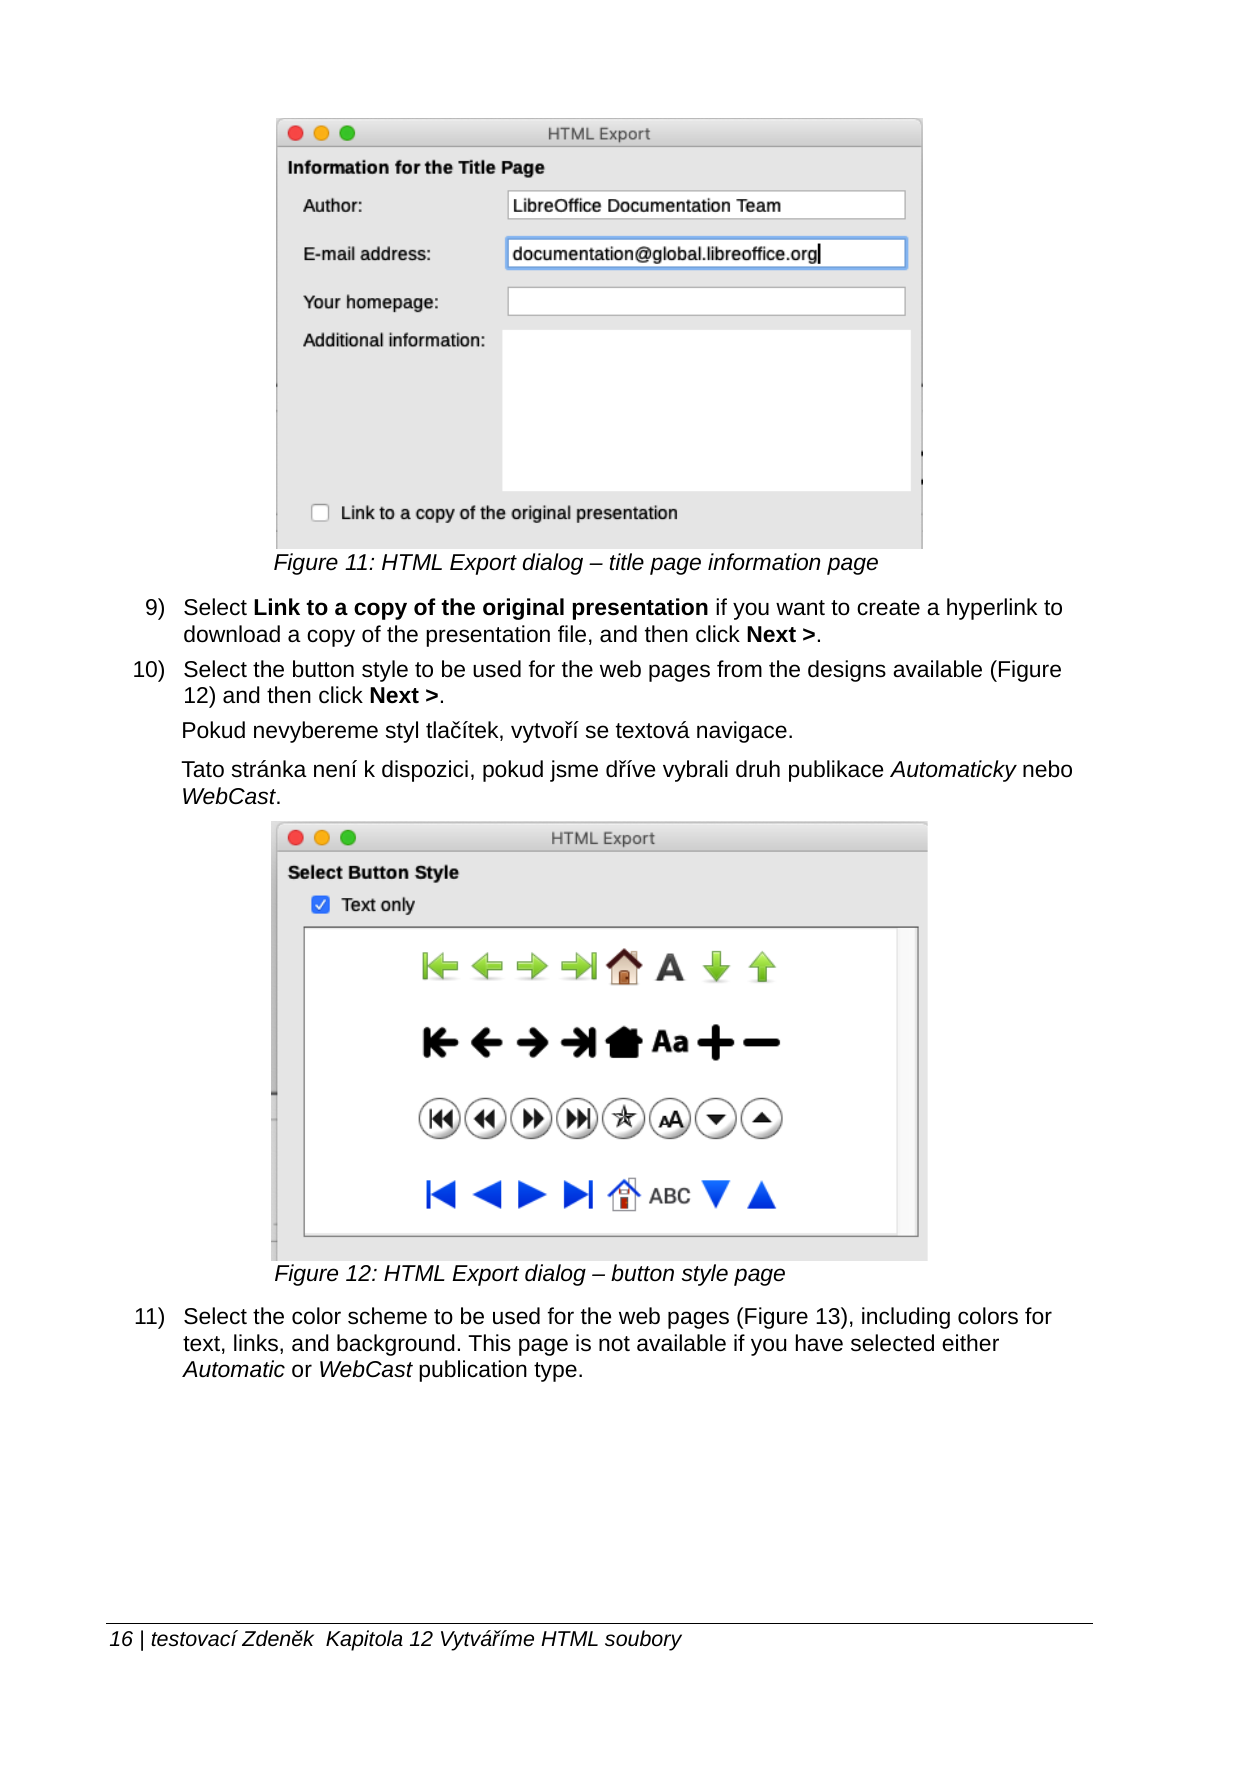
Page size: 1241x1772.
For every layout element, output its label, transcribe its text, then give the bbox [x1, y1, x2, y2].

picture [271, 821, 928, 1261]
list Select the color scheme to be used for the web pages (Figure 13), including colors for text, links, and background. This page is not available if you have selected either Automatic or WebCast publication type. [165, 1303, 1093, 1382]
list Select Link to a copy of the original presentation if you want to create a hyperlink to download a copy of the presentation file, and then click Next >. [165, 594, 1093, 647]
text Pokud nevybereme styl tlačítek, vytvoří se textová navigace. [181, 717, 1093, 744]
text Figure 11: HTML Export dialog – title page information page [273, 118, 926, 575]
text Tato stránka není k dispozici, pokud jsme dříve vybrali druh publikace Automaticky nebo WebCast. [181, 756, 1093, 809]
picture [276, 118, 923, 549]
text Figure 12: HTML Export dialog – button style page [274, 1261, 925, 1287]
list Select the button style to be used for the web pages from the designs available (Figure 12) and then click Next >. [165, 656, 1093, 709]
